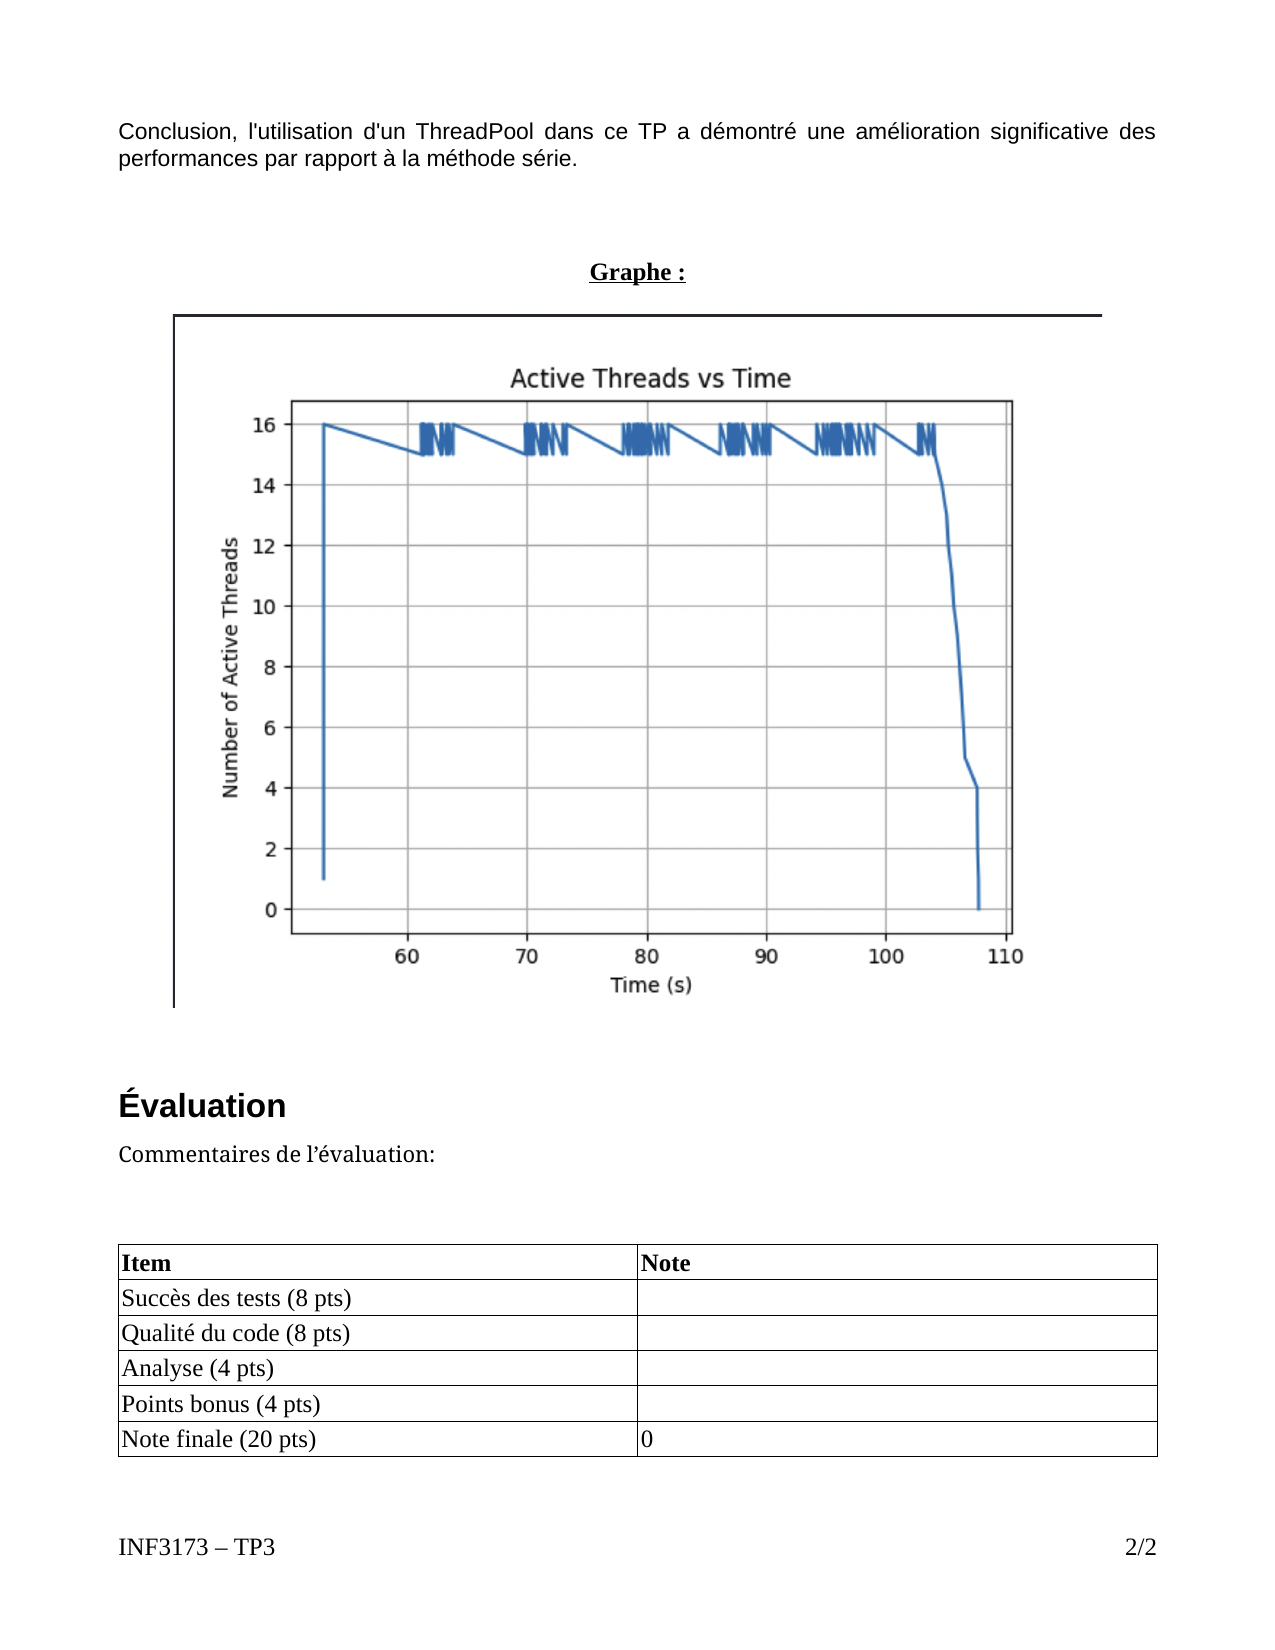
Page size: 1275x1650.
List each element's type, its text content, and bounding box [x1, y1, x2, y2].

text Commentaires de l’évaluation: [118, 1139, 1157, 1169]
table_cell Succès des tests (8 pts) [119, 1280, 637, 1315]
table_cell Analyse (4 pts) [119, 1351, 637, 1385]
picture [172, 314, 1103, 1008]
table_cell [638, 1280, 1157, 1315]
subtitle Évaluation [118, 1086, 1157, 1124]
table_cell [638, 1351, 1157, 1385]
table_header Item [119, 1245, 637, 1279]
text Graphe : [118, 257, 1157, 286]
table_header Note [638, 1245, 1157, 1279]
text Conclusion, l'utilisation d'un ThreadPool dans ce TP a démontré une amélioration significative des performances par rapport à la méthode série. [118, 118, 1157, 171]
table_cell Points bonus (4 pts) [119, 1386, 637, 1421]
table_cell [638, 1316, 1157, 1350]
table_cell Note finale (20 pts) [119, 1422, 637, 1456]
table_cell [638, 1386, 1157, 1421]
table_cell Qualité du code (8 pts) [119, 1316, 637, 1350]
table_cell 0 [638, 1422, 1157, 1456]
